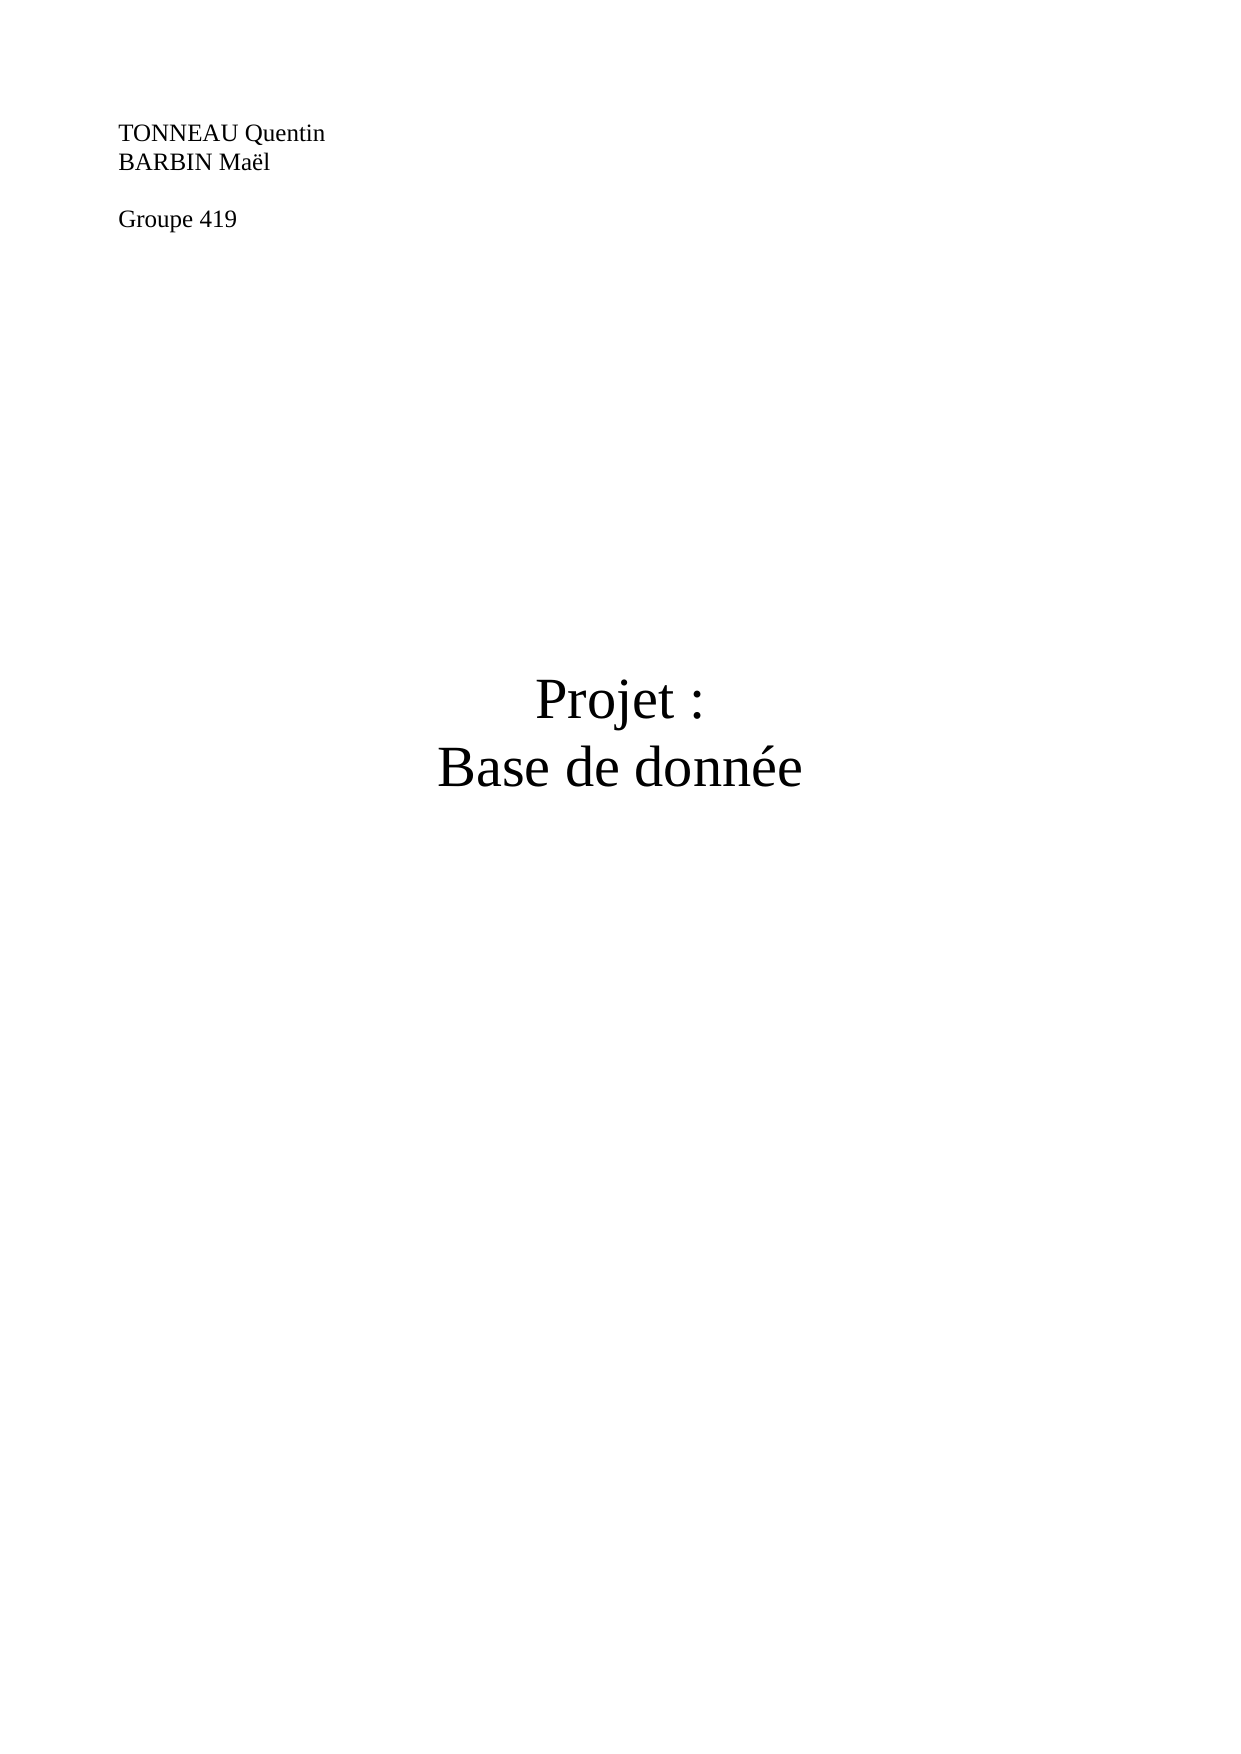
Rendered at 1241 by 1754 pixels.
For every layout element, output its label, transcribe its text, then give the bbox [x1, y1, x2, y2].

text Projet : [118, 664, 1122, 731]
text BARBIN Maël [118, 147, 1122, 176]
text Groupe 419 [118, 204, 1122, 233]
text Base de donnée [118, 731, 1122, 798]
text TONNEAU Quentin [118, 118, 1122, 147]
